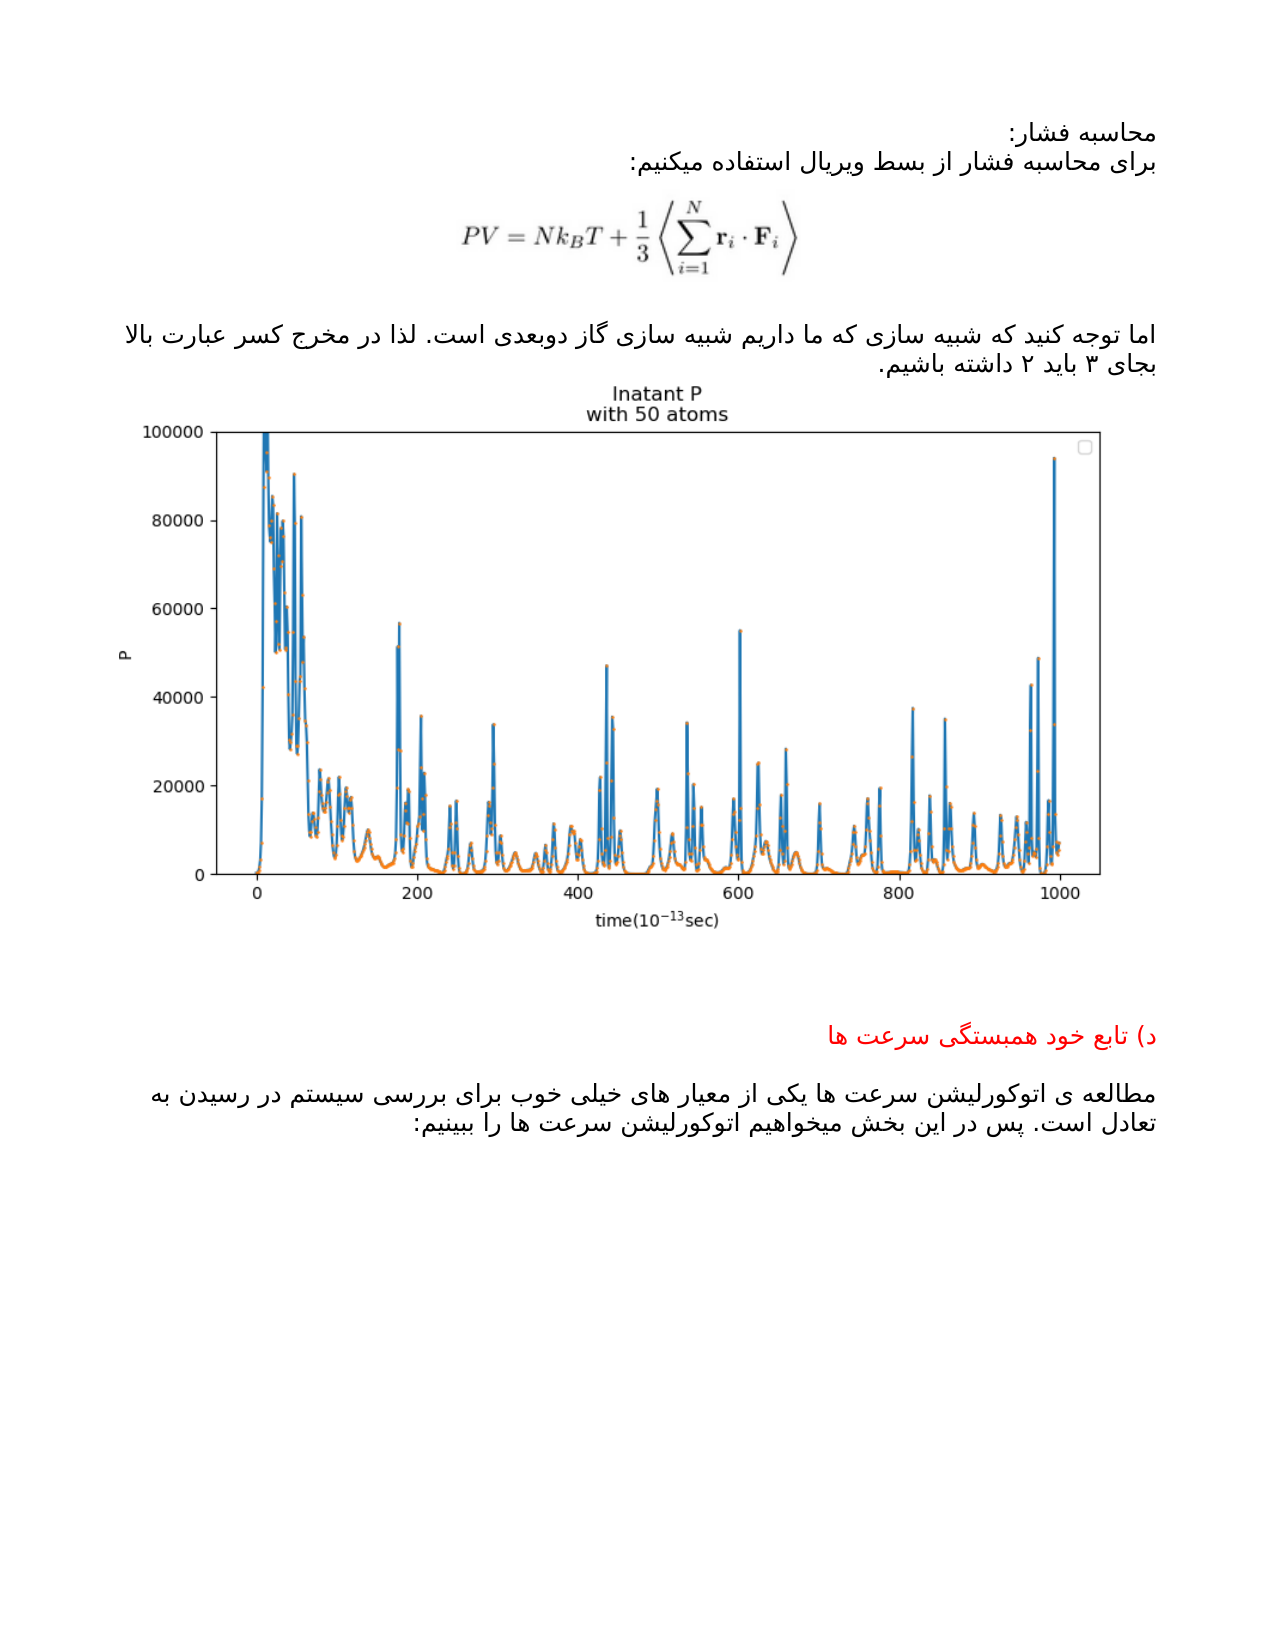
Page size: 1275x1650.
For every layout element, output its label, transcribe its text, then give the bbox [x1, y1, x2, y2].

text محاسبه فشار: [118, 118, 1157, 147]
picture [429, 176, 846, 292]
text د) تابع خود همبستگی سرعت ها [118, 1021, 1157, 1050]
text برای محاسبه فشار از بسط ویریال استفاده میکنیم: [118, 147, 1157, 176]
text مطالعه ی اتوکورلیشن سرعت ها یکی از معیار های خیلی خوب برای بررسی سیستم در رسیدن به تعادل است. پس در این بخش میخواهیم اتوکورلیشن سرعت ها را ببینیم: [118, 1079, 1157, 1137]
text اما توجه کنید که شبیه سازی که ما داریم شبیه سازی گاز دوبعدی است. لذا در مخرج کسر عبارت بالا بجای ۳ باید ۲ داشته باشیم. [118, 320, 1157, 378]
picture [118, 378, 1157, 935]
